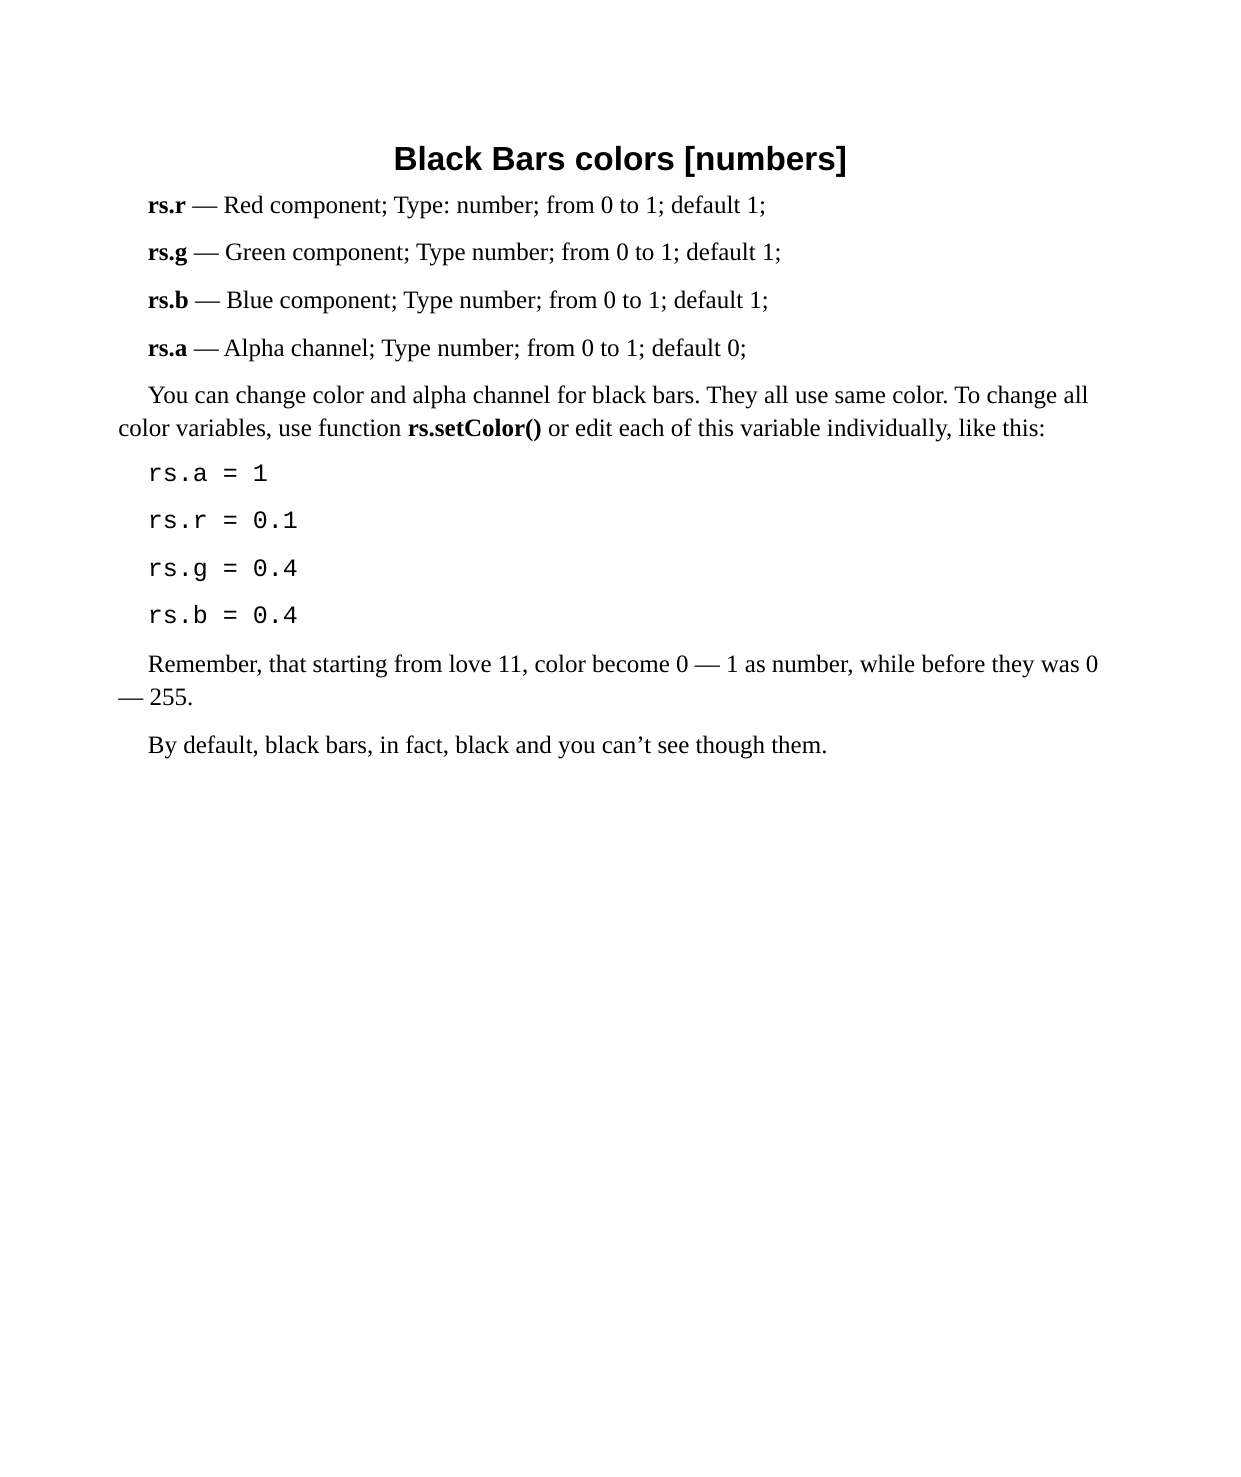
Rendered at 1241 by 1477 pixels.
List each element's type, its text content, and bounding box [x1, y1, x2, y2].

text rs.b = 0.4 [118, 602, 1122, 631]
text Remember, that starting from love 11, color become 0 — 1 as number, while before they was 0 — 255. [118, 649, 1122, 711]
text rs.a — Alpha channel; Type number; from 0 to 1; default 0; [118, 333, 1122, 361]
text rs.g = 0.4 [118, 555, 1122, 583]
text You can change color and alpha channel for black bars. They all use same color. To change all color variables, use function rs.setColor() or edit each of this variable individually, like this: [118, 380, 1122, 442]
text By default, black bars, in fact, black and you can’t see though them. [118, 730, 1122, 759]
text rs.a = 1 [118, 461, 1122, 489]
text rs.r = 0.1 [118, 508, 1122, 536]
subtitle Black Bars colors [numbers] [118, 139, 1122, 177]
text rs.r — Red component; Type: number; from 0 to 1; default 1; [118, 190, 1122, 219]
text rs.g — Green component; Type number; from 0 to 1; default 1; [118, 237, 1122, 266]
text rs.b — Blue component; Type number; from 0 to 1; default 1; [118, 285, 1122, 314]
